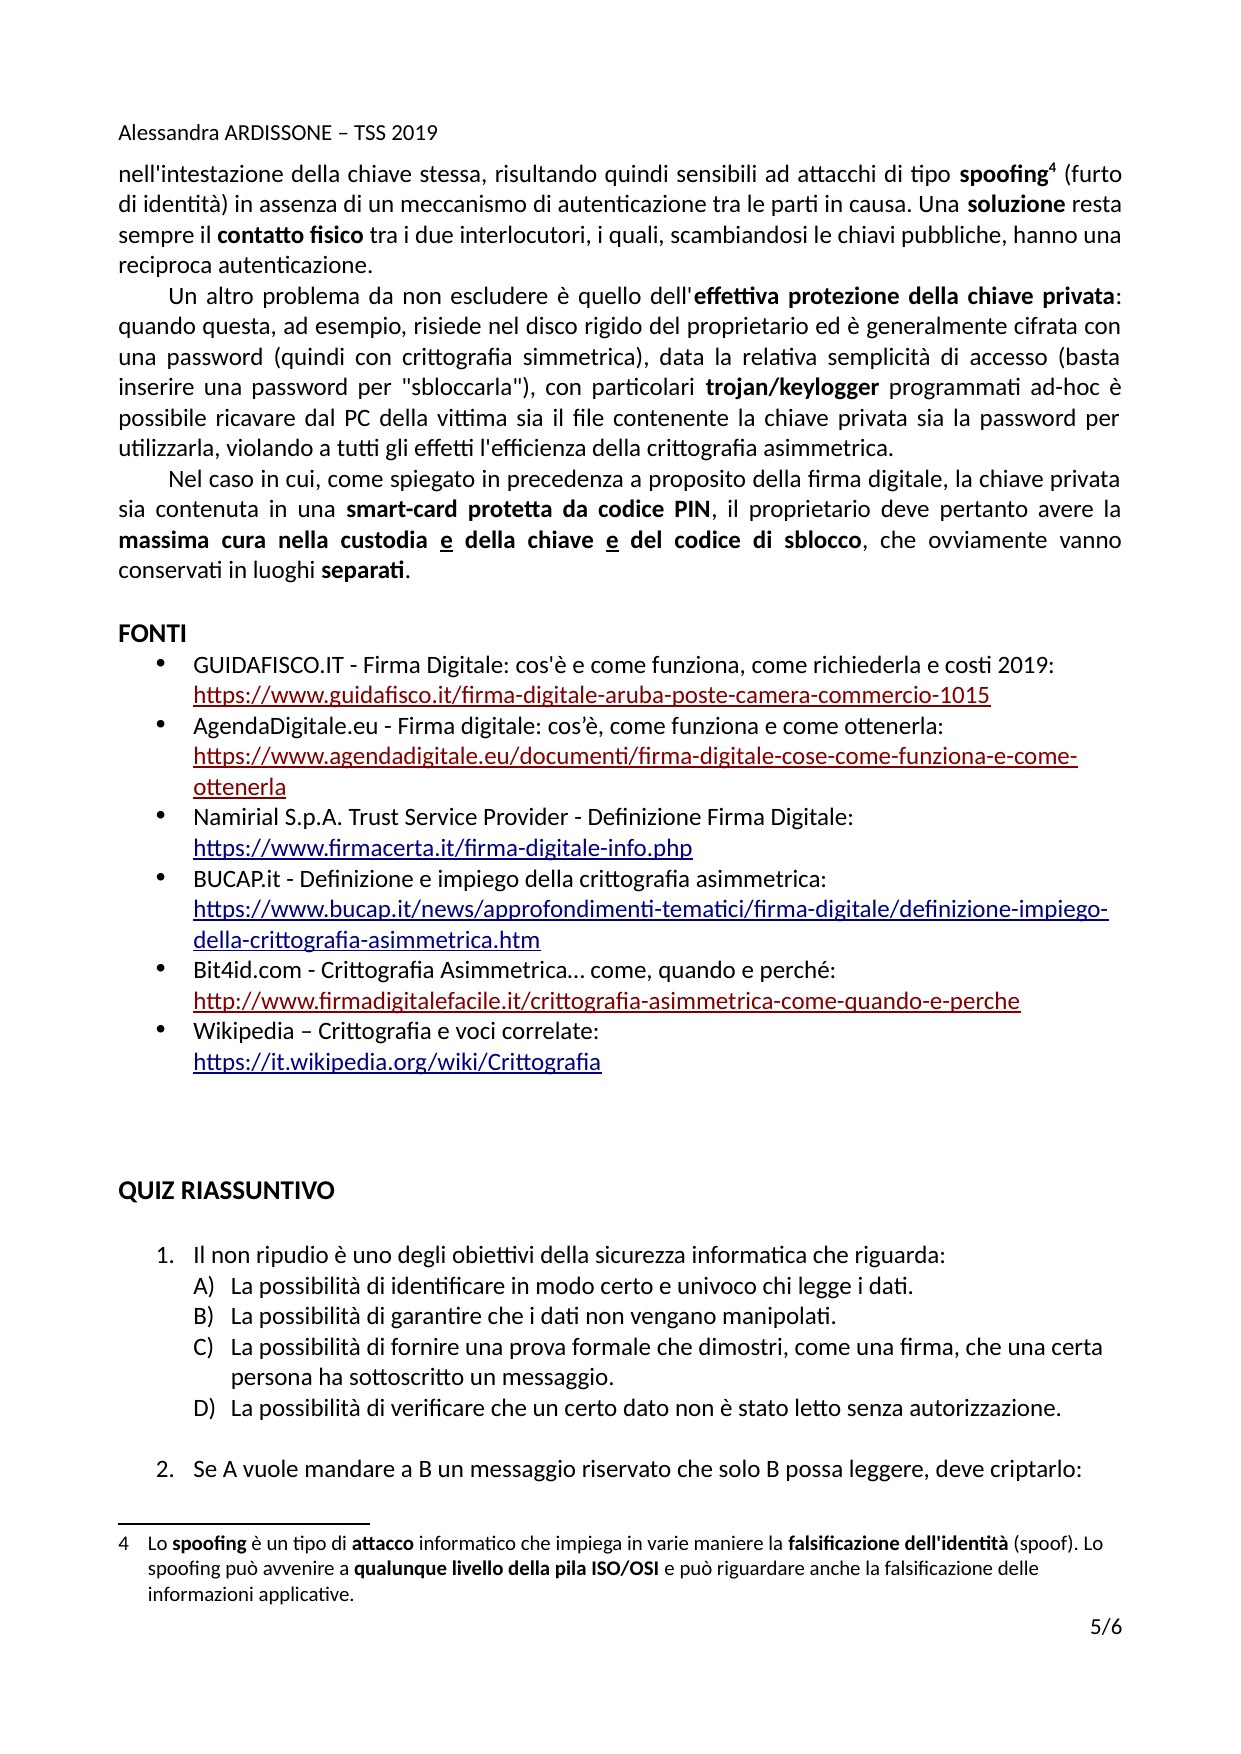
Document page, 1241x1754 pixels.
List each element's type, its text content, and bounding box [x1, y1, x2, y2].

list La possibilità di identificare in modo certo e univoco chi legge i dati. [193, 1270, 1122, 1300]
list Wikipedia – Crittografia e voci correlate: https://it.wikipedia.org/wiki/Crittografia [156, 1016, 1122, 1077]
list La possibilità di fornire una prova formale che dimostri, come una firma, che una certa persona ha sottoscritto un messaggio. [193, 1331, 1122, 1392]
text FONTI [118, 616, 1122, 649]
text Nel caso in cui, come spiegato in precedenza a proposito della firma digitale, la chiave privata sia contenuta in una smart-card protetta da codice PIN, il proprietario deve pertanto avere la massima cura nella custodia e della chiave e del codice di sblocco, che ovviamente vanno conservati in luoghi separati. [118, 463, 1122, 585]
list GUIDAFISCO.IT - Firma Digitale: cos'è e come funziona, come richiederla e costi 2019: https://www.guidafisco.it/firma-digitale-aruba-poste-camera-commercio-1015 [156, 649, 1122, 710]
list Se A vuole mandare a B un messaggio riservato che solo B possa leggere, deve criptarlo: [156, 1453, 1122, 1483]
list Namirial S.p.A. Trust Service Provider - Definizione Firma Digitale: https://www.firmacerta.it/firma-digitale-info.php [156, 802, 1122, 863]
list La possibilità di verificare che un certo dato non è stato letto senza autorizzazione. [193, 1392, 1122, 1422]
text Un altro problema da non escludere è quello dell'effettiva protezione della chiave privata: quando questa, ad esempio, risiede nel disco rigido del proprietario ed è generalmente cifrata con una password (quindi con crittografia simmetrica), data la relativa semplicità di accesso (basta inserire una password per "sbloccarla"), con particolari trojan/keylogger programmati ad-hoc è possibile ricavare dal PC della vittima sia il file contenente la chiave privata sia la password per utilizzarla, violando a tutti gli effetti l'efficienza della crittografia asimmetrica. [118, 280, 1122, 463]
list BUCAP.it - Definizione e impiego della crittografia asimmetrica: https://www.bucap.it/news/approfondimenti-tematici/firma-digitale/definizione-impiego-della-crittografia-asimmetrica.htm [156, 863, 1122, 954]
text QUIZ RIASSUNTIVO [118, 1173, 1122, 1206]
list Bit4id.com - Crittografia Asimmetrica… come, quando e perché: http://www.firmadigitalefacile.it/crittografia-asimmetrica-come-quando-e-perche [156, 954, 1122, 1016]
list AgendaDigitale.eu - Firma digitale: cos’è, come funziona e come ottenerla: https://www.agendadigitale.eu/documenti/firma-digitale-cose-come-funziona-e-come-ottenerla [156, 710, 1122, 802]
text nell'intestazione della chiave stessa, risultando quindi sensibili ad attacchi di tipo spoofing (furto di identità) in assenza di un meccanismo di autenticazione tra le parti in causa. Una soluzione resta sempre il contatto fisico tra i due interlocutori, i quali, scambiandosi le chiavi pubbliche, hanno una reciproca autenticazione. [118, 158, 1122, 280]
list La possibilità di garantire che i dati non vengano manipolati. [193, 1300, 1122, 1331]
list Il non ripudio è uno degli obiettivi della sicurezza informatica che riguarda: [156, 1239, 1122, 1270]
text Lo spoofing è un tipo di attacco informatico che impiega in varie maniere la falsificazione dell'identità (spoof). Lo spoofing può avvenire a qualunque livello della pila ISO/OSI e può riguardare anche la falsificazione delle informazioni applicative. [118, 1530, 1122, 1606]
